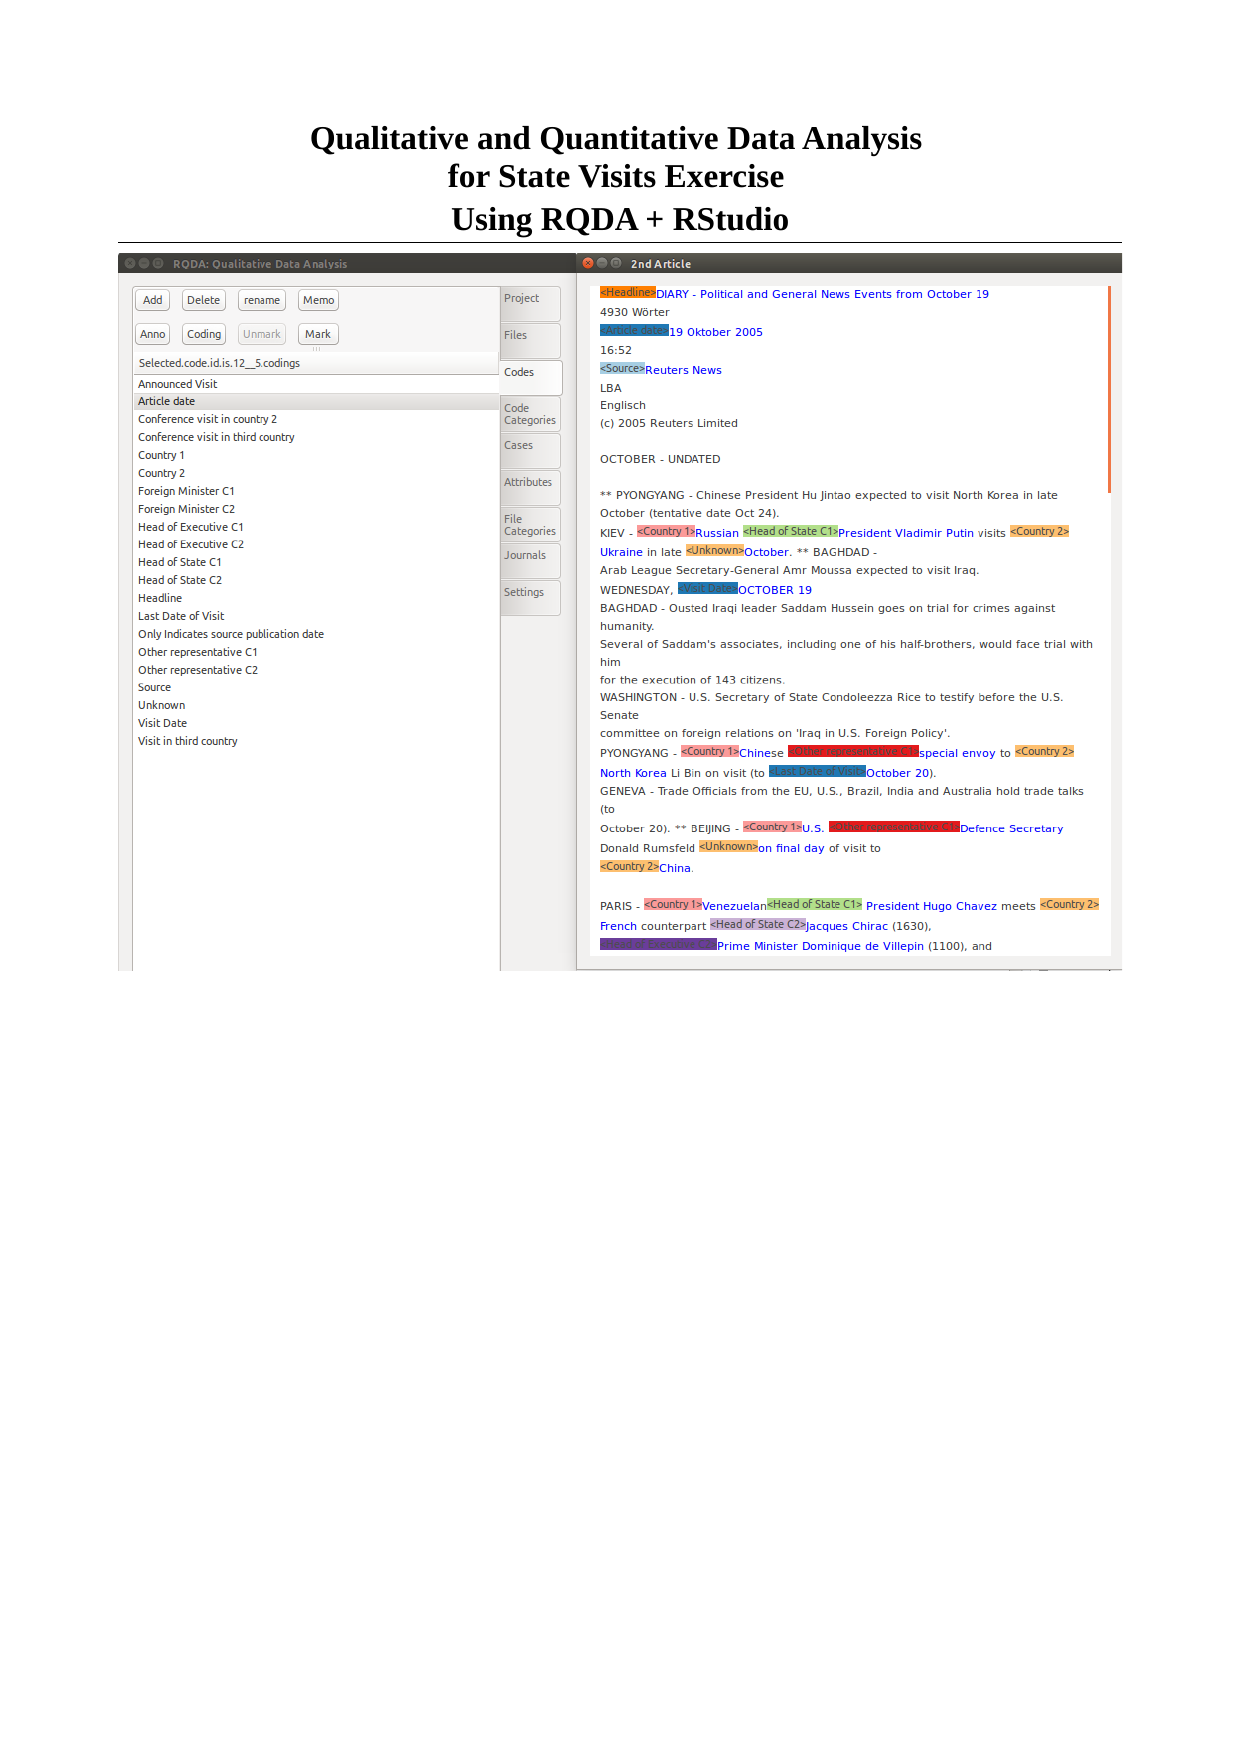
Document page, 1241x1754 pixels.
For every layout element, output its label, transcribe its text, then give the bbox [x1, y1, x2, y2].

text Qualitative and Quantitative Data Analysis [118, 118, 1122, 156]
text for State Visits Exercise [118, 156, 1122, 195]
text Using RQDA + RStudio [118, 195, 1122, 242]
picture [118, 253, 1123, 971]
